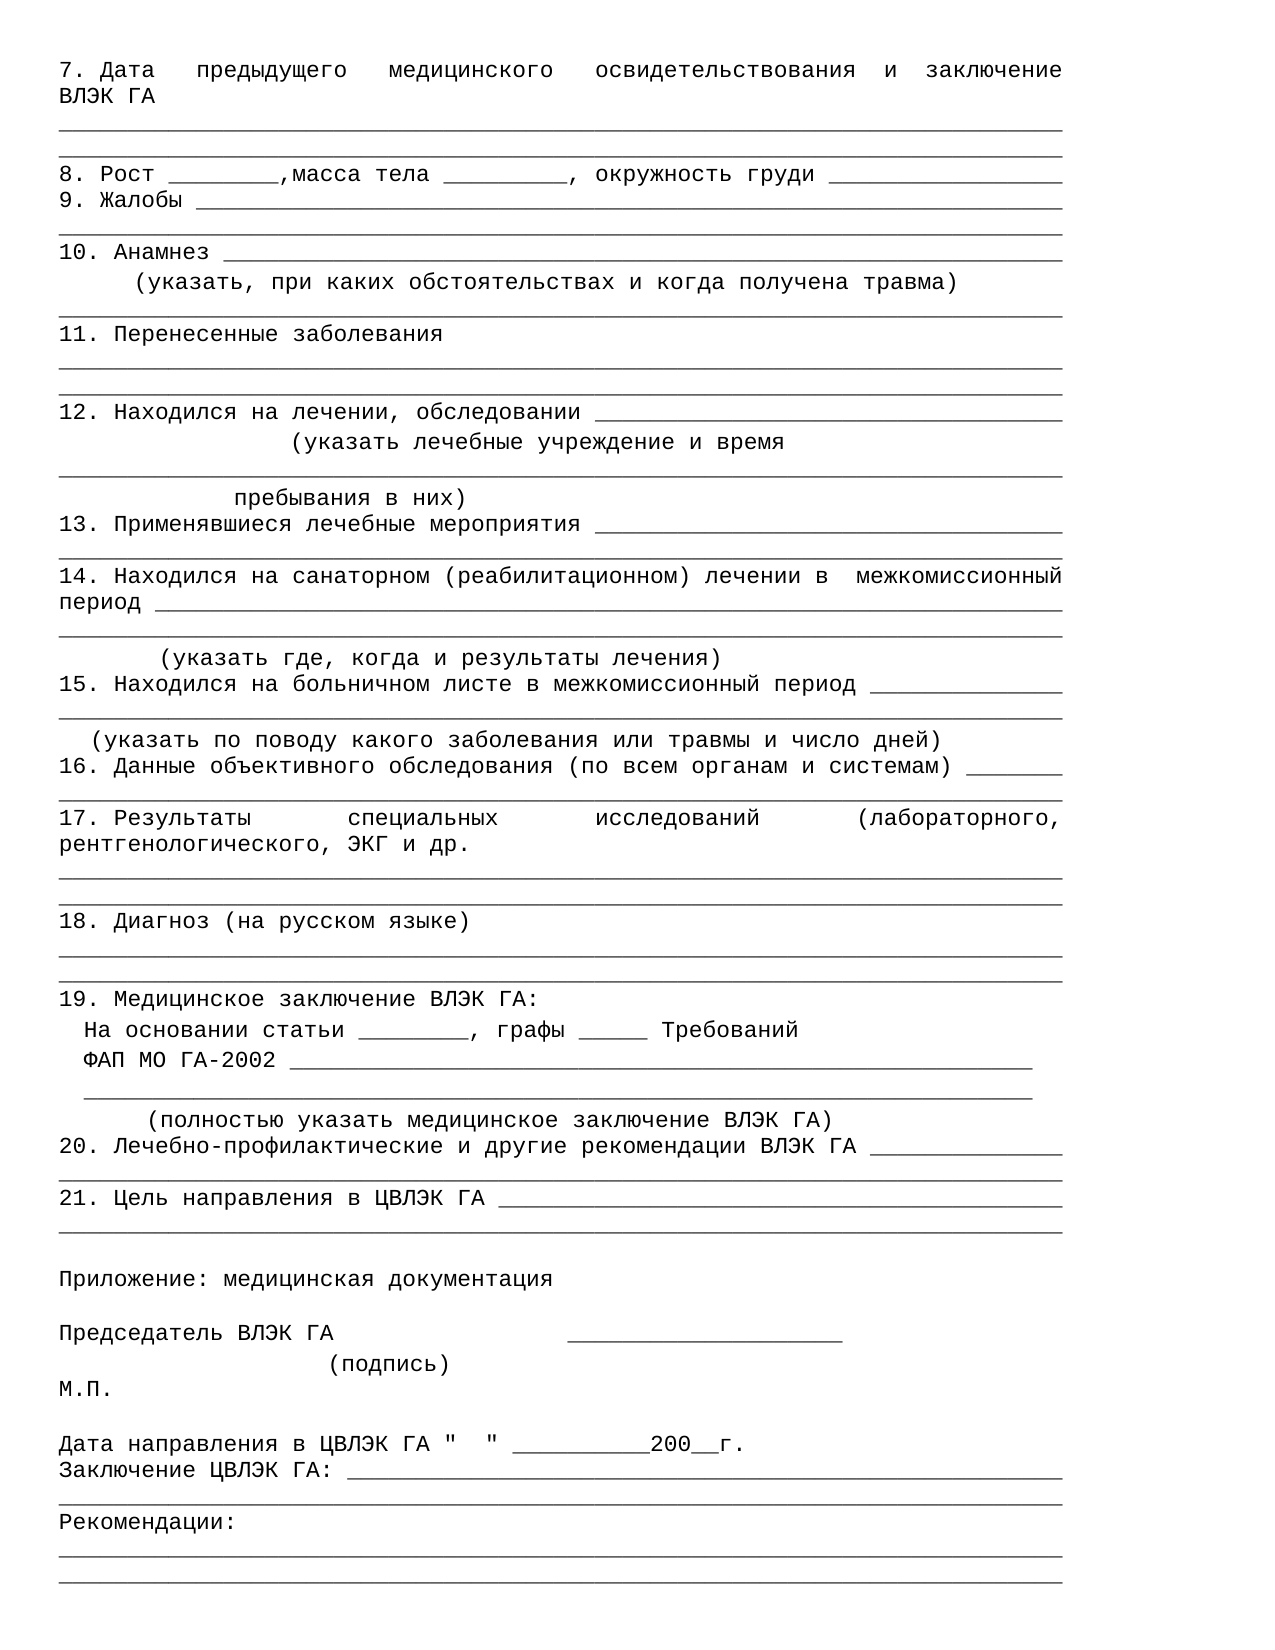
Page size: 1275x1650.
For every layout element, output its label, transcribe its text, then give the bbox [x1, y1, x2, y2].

text (подпись) [58, 1348, 1216, 1378]
text ВЛЭК ГА [58, 84, 1216, 110]
text Председатель ВЛЭК ГА ____________________ [58, 1322, 1216, 1348]
text рентгенологического, ЭКГ и др. [58, 832, 1216, 858]
text 21. Цель направления в ЦВЛЭК ГА _________________________________________ [58, 1186, 1216, 1212]
text _________________________________________________________________________ [58, 936, 1216, 962]
text 16. Данные объективного обследования (по всем органам и системам) _______ [58, 754, 1216, 780]
text период __________________________________________________________________ [58, 590, 1216, 616]
text ФАП МО ГА-2002 ______________________________________________________ [58, 1044, 1216, 1074]
text _________________________________________________________________________ [58, 1484, 1216, 1510]
text _________________________________________________________________________ [58, 698, 1216, 724]
text _________________________________________________________________________ [58, 884, 1216, 910]
text 9. Жалобы _______________________________________________________________ [58, 188, 1216, 214]
text _____________________________________________________________________ [58, 1074, 1216, 1104]
text _________________________________________________________________________ [58, 858, 1216, 884]
text 20. Лечебно-профилактические и другие рекомендации ВЛЭК ГА ______________ [58, 1134, 1216, 1160]
text (указать по поводу какого заболевания или травмы и число дней) [58, 724, 1216, 754]
text 11. Перенесенные заболевания [58, 322, 1216, 348]
text (полностью указать медицинское заключение ВЛЭК ГА) [58, 1104, 1216, 1134]
text _________________________________________________________________________ [58, 962, 1216, 988]
text _________________________________________________________________________ [58, 348, 1216, 374]
text _________________________________________________________________________ [58, 1536, 1216, 1562]
text 19. Медицинское заключение ВЛЭК ГА: [58, 988, 1216, 1014]
text _________________________________________________________________________ [58, 780, 1216, 806]
text М.П. [58, 1378, 1216, 1404]
text Дата направления в ЦВЛЭК ГА " " __________200__г. [58, 1432, 1216, 1458]
text _________________________________________________________________________ [58, 374, 1216, 400]
text 7. Дата предыдущего медицинского освидетельствования и заключение [58, 58, 1216, 84]
text (указать лечебные учреждение и время [58, 426, 1216, 456]
text _________________________________________________________________________ [58, 616, 1216, 642]
text _________________________________________________________________________ [58, 1212, 1216, 1238]
text пребывания в них) [58, 482, 1216, 512]
text 8. Рост ________,масса тела _________, окружность груди _________________ [58, 162, 1216, 188]
text 13. Применявшиеся лечебные мероприятия __________________________________ [58, 512, 1216, 538]
text 10. Анамнез _____________________________________________________________ [58, 240, 1216, 266]
text 18. Диагноз (на русском языке) [58, 910, 1216, 936]
text 15. Находился на больничном листе в межкомиссионный период ______________ [58, 672, 1216, 698]
text _________________________________________________________________________ [58, 1160, 1216, 1186]
text Рекомендации: [58, 1510, 1216, 1536]
text _________________________________________________________________________ [58, 296, 1216, 322]
text _________________________________________________________________________ [58, 110, 1216, 136]
text _________________________________________________________________________ [58, 136, 1216, 162]
text (указать, при каких обстоятельствах и когда получена травма) [58, 266, 1216, 296]
text _________________________________________________________________________ [58, 456, 1216, 482]
text (указать где, когда и результаты лечения) [58, 642, 1216, 672]
text _________________________________________________________________________ [58, 538, 1216, 564]
text _________________________________________________________________________ [58, 1562, 1216, 1588]
text 12. Находился на лечении, обследовании __________________________________ [58, 400, 1216, 426]
text _________________________________________________________________________ [58, 214, 1216, 240]
text На основании статьи ________, графы _____ Требований [58, 1014, 1216, 1044]
text Приложение: медицинская документация [58, 1267, 1216, 1293]
text Заключение ЦВЛЭК ГА: ____________________________________________________ [58, 1458, 1216, 1484]
text 14. Находился на санаторном (реабилитационном) лечении в межкомиссионный [58, 564, 1216, 590]
text 17. Результаты специальных исследований (лабораторного, [58, 806, 1216, 832]
